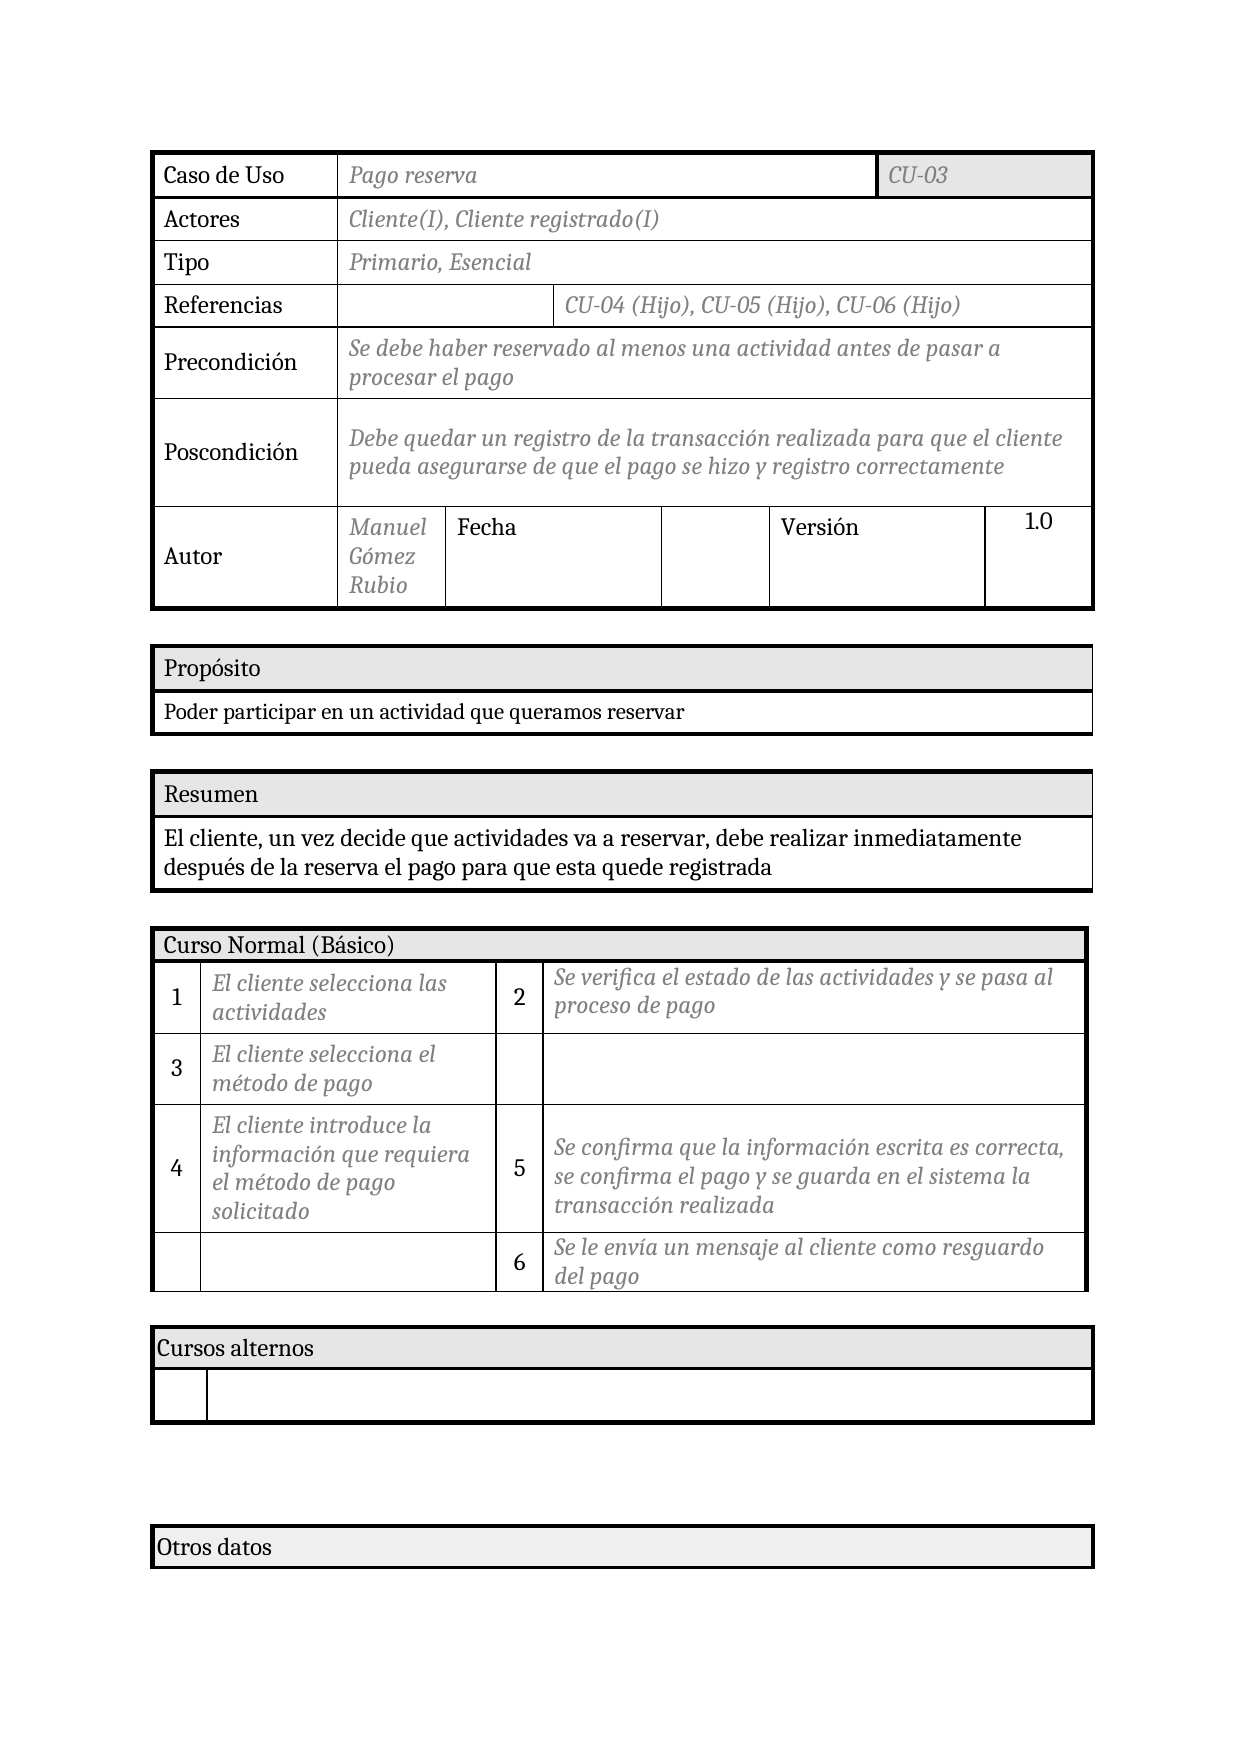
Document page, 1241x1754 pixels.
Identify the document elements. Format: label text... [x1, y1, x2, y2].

table_cell El cliente introduce la información que requiera el método de pago solicitado [201, 1105, 495, 1232]
table_cell 6 [497, 1233, 542, 1291]
table_cell 1 [155, 963, 200, 1032]
table_cell [208, 1370, 1091, 1420]
table_cell [155, 1370, 206, 1420]
table_cell [662, 507, 769, 606]
table_cell Autor [155, 507, 337, 606]
table_header Otros datos [155, 1528, 1091, 1566]
table_header CU-03 [879, 155, 1091, 196]
table_cell Referencias [155, 285, 337, 326]
table_cell 2 [497, 963, 542, 1032]
table_cell CU-04 (Hijo), CU-05 (Hijo), CU-06 (Hijo) [554, 285, 1091, 326]
table_cell [544, 1034, 1084, 1103]
table_cell 3 [155, 1034, 200, 1103]
table_cell [338, 285, 553, 326]
table_cell Se le envía un mensaje al cliente como resguardo del pago [544, 1233, 1084, 1291]
table_cell 1.0 [986, 507, 1091, 606]
table_header Cursos alternos [155, 1329, 1091, 1367]
table_cell Precondición [155, 328, 337, 397]
table_cell Se debe haber reservado al menos una actividad antes de pasar a procesar el pago [338, 328, 1091, 397]
table_cell Primario, Esencial [338, 241, 1091, 284]
table_header Caso de Uso [155, 155, 337, 196]
table_cell 4 [155, 1105, 200, 1232]
table_cell El cliente selecciona el método de pago [201, 1034, 495, 1103]
table_cell 5 [497, 1105, 542, 1232]
table_header Resumen [155, 774, 1092, 815]
table_header Pago reserva [338, 155, 875, 196]
table_cell El cliente selecciona las actividades [201, 963, 495, 1032]
table_cell Se confirma que la información escrita es correcta, se confirma el pago y se guarda en el sistema la transacción realizada [544, 1105, 1084, 1232]
table_cell Cliente(I), Cliente registrado(I) [338, 199, 1091, 240]
table_cell [497, 1034, 542, 1103]
table_cell Poscondición [155, 399, 337, 506]
table_cell [201, 1233, 495, 1291]
table_cell Versión [770, 507, 984, 606]
table_header Curso Normal (Básico) [155, 931, 1084, 959]
table_cell Poder participar en un actividad que queramos reservar [155, 693, 1092, 731]
table_header Propósito [155, 648, 1092, 689]
table_cell Se verifica el estado de las actividades y se pasa al proceso de pago [544, 963, 1084, 1032]
table_cell Tipo [155, 241, 337, 284]
table_cell El cliente, un vez decide que actividades va a reservar, debe realizar inmediatamente después de la reserva el pago para que esta quede registrada [155, 818, 1092, 888]
table_cell Debe quedar un registro de la transacción realizada para que el cliente pueda asegurarse de que el pago se hizo y registro correctamente [338, 399, 1091, 506]
table_cell Manuel Gómez Rubio [338, 507, 445, 606]
table_cell Actores [155, 199, 337, 240]
table_cell Fecha [446, 507, 661, 606]
table_cell [155, 1233, 200, 1291]
